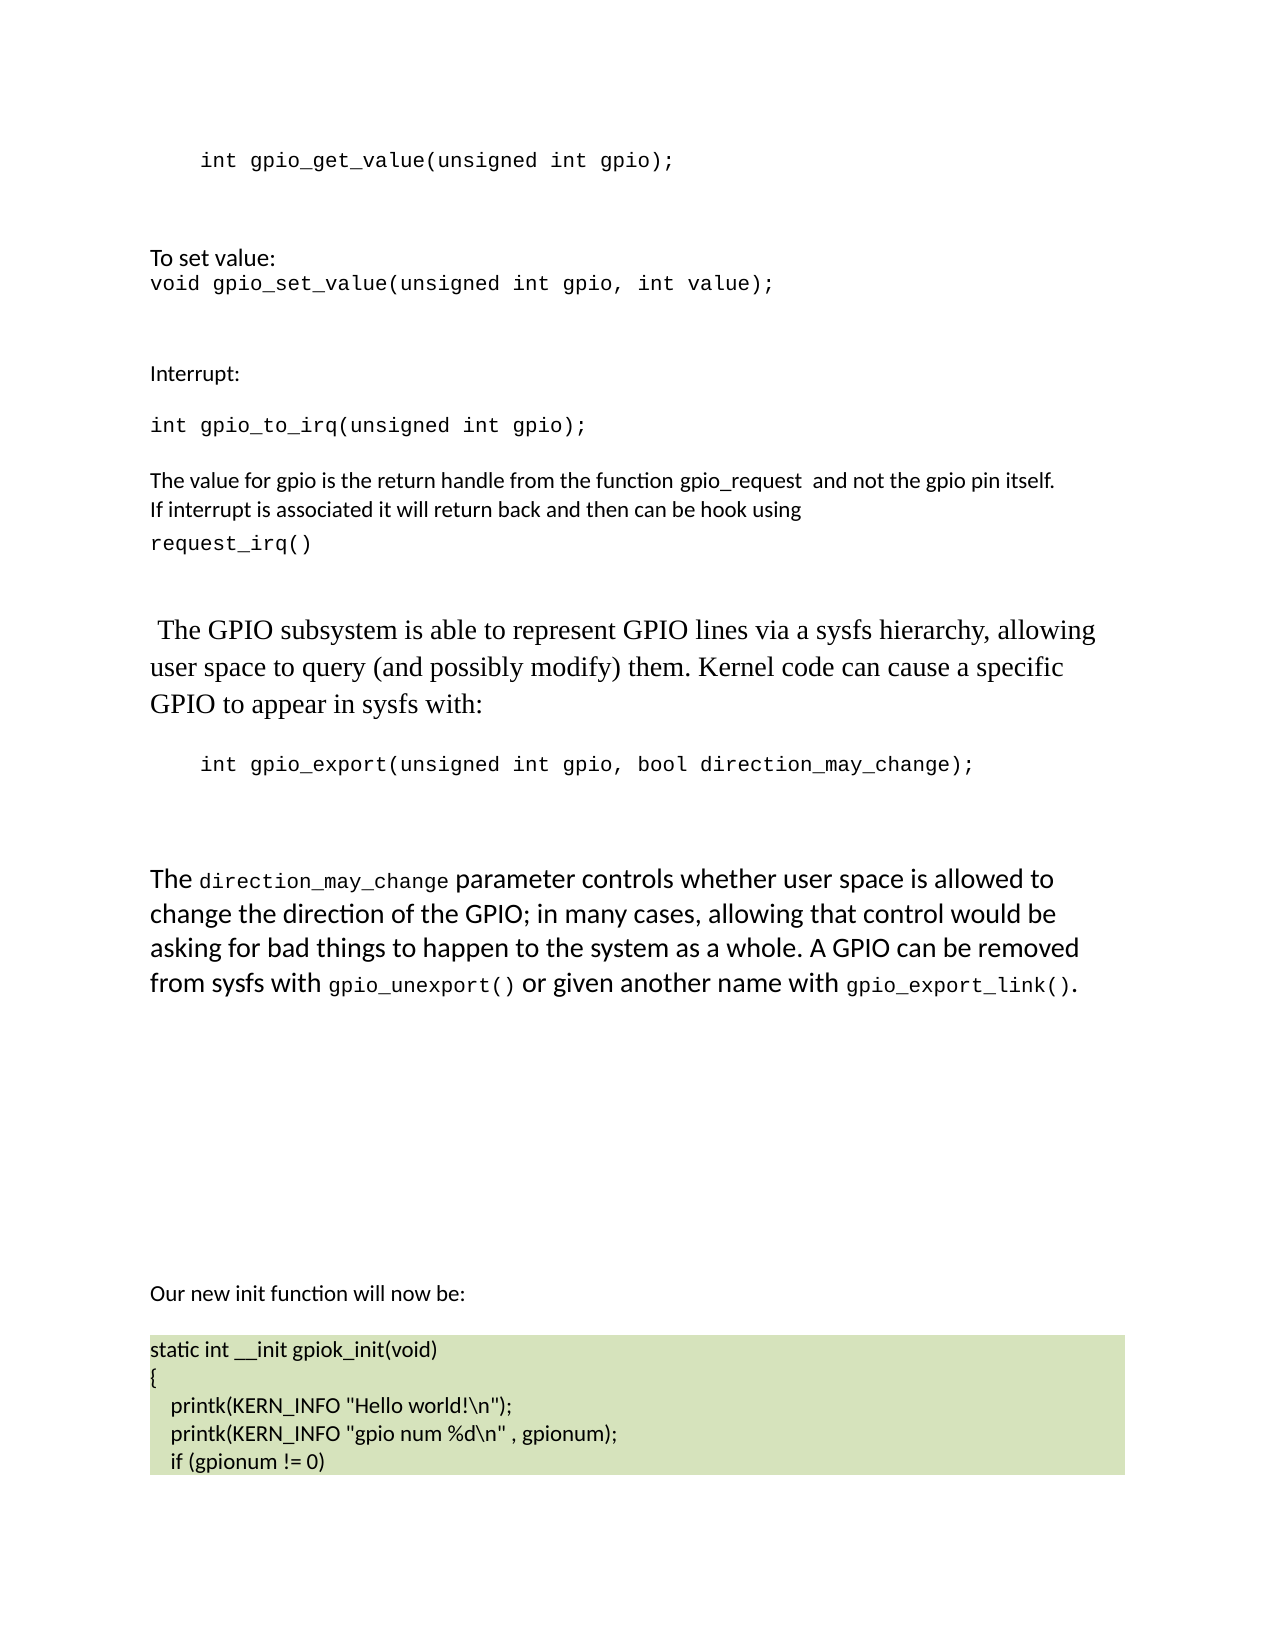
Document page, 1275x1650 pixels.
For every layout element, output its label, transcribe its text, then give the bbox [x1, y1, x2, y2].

text static int __init gpiok_init(void) [150, 1335, 1125, 1363]
text Interrupt: [150, 359, 1125, 387]
text To set value: [150, 242, 1125, 273]
text int gpio_export(unsigned int gpio, bool direction_may_change); [150, 754, 1125, 777]
text { [150, 1363, 1125, 1391]
text The direction_may_change parameter controls whether user space is allowed to change the direction of the GPIO; in many cases, allowing that control would be asking for bad things to happen to the system as a whole. A GPIO can be removed from sysfs with gpio_unexport() or given another name with gpio_export_link(). [150, 862, 1125, 999]
text int gpio_get_value(unsigned int gpio); [150, 150, 1125, 174]
text printk(KERN_INFO "Hello world!\n"); [150, 1391, 1125, 1419]
text Our new init function will now be: [150, 1279, 1125, 1307]
text If interrupt is associated it will return back and then can be hook using [150, 495, 1125, 523]
text printk(KERN_INFO "gpio num %d\n" , gpionum); [150, 1419, 1125, 1447]
text void gpio_set_value(unsigned int gpio, int value); [150, 273, 1125, 297]
text The value for gpio is the return handle from the function gpio_request and not the gpio pin itself. [150, 467, 1125, 495]
text if (gpionum != 0) [150, 1447, 1125, 1475]
text int gpio_to_irq(unsigned int gpio); [150, 415, 1125, 439]
text request_irq() [150, 523, 1125, 557]
text The GPIO subsystem is able to represent GPIO lines via a sysfs hierarchy, allowing user space to query (and possibly modify) them. Kernel code can cause a specific GPIO to appear in sysfs with: [150, 613, 1125, 720]
